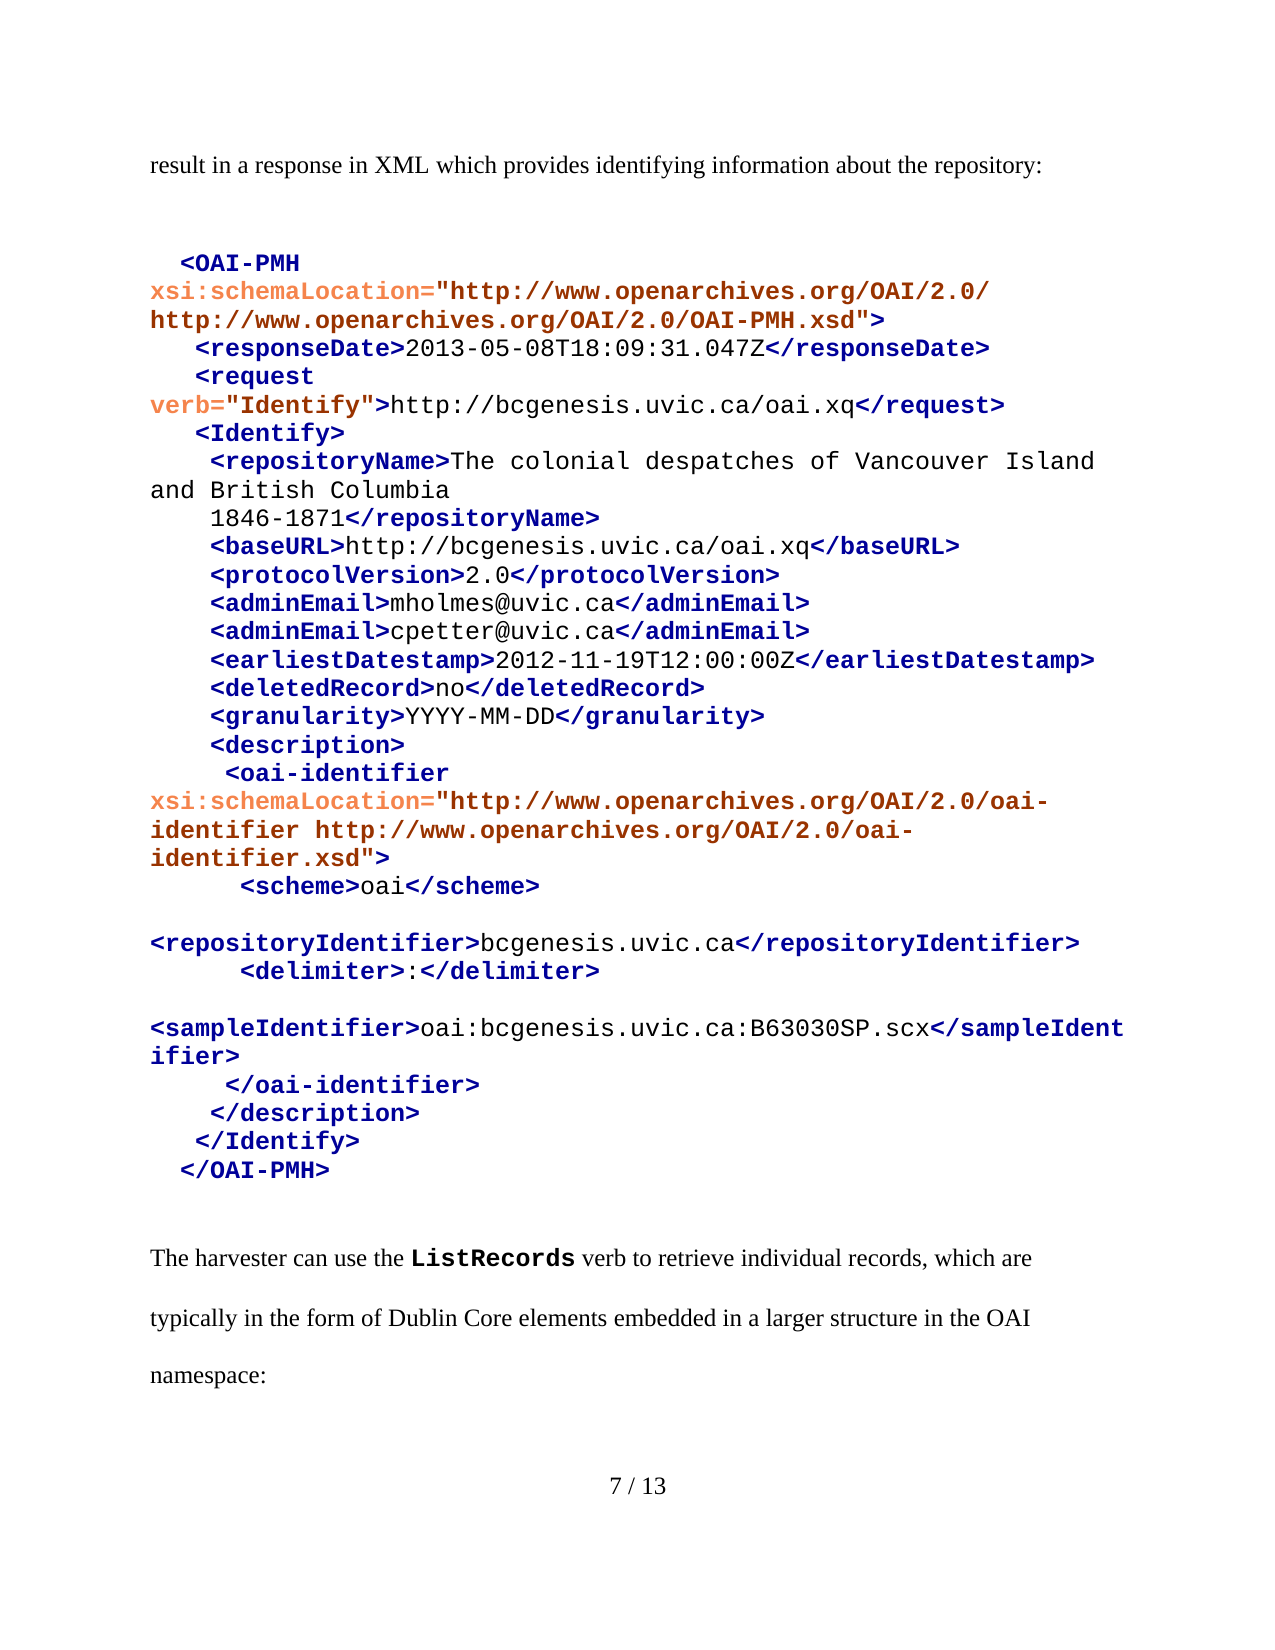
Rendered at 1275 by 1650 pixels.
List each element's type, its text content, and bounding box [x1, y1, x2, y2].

text result in a response in XML which provides identifying information about the repository: [150, 150, 1125, 179]
text <OAI-PMH xsi:schemaLocation="http://www.openarchives.org/OAI/2.0/ http://www.openarchives.org/OAI/2.0/OAI-PMH.xsd"> <responseDate>2013-05-08T18:09:31.047Z</responseDate> <request verb="Identify">http://bcgenesis.uvic.ca/oai.xq</request> <Identify> <repositoryName>The colonial despatches of Vancouver Island and British Columbia 1846-1871</repositoryName> <baseURL>http://bcgenesis.uvic.ca/oai.xq</baseURL> <protocolVersion>2.0</protocolVersion> <adminEmail>mholmes@uvic.ca</adminEmail> <adminEmail>cpetter@uvic.ca</adminEmail> <earliestDatestamp>2012-11-19T12:00:00Z</earliestDatestamp> <deletedRecord>no</deletedRecord> <granularity>YYYY-MM-DD</granularity> <description> <oai-identifier xsi:schemaLocation="http://www.openarchives.org/OAI/2.0/oai-identifier http://www.openarchives.org/OAI/2.0/oai-identifier.xsd"> <scheme>oai</scheme> <repositoryIdentifier>bcgenesis.uvic.ca</repositoryIdentifier> <delimiter>:</delimiter> <sampleIdentifier>oai:bcgenesis.uvic.ca:B63030SP.scx</sampleIdentifier> </oai-identifier> </description> </Identify> </OAI-PMH> [150, 222, 1125, 1214]
text The harvester can use the ListRecords verb to retrieve individual records, which are typically in the form of Dublin Core elements embedded in a larger structure in the OAI namespace: [150, 1243, 1125, 1389]
